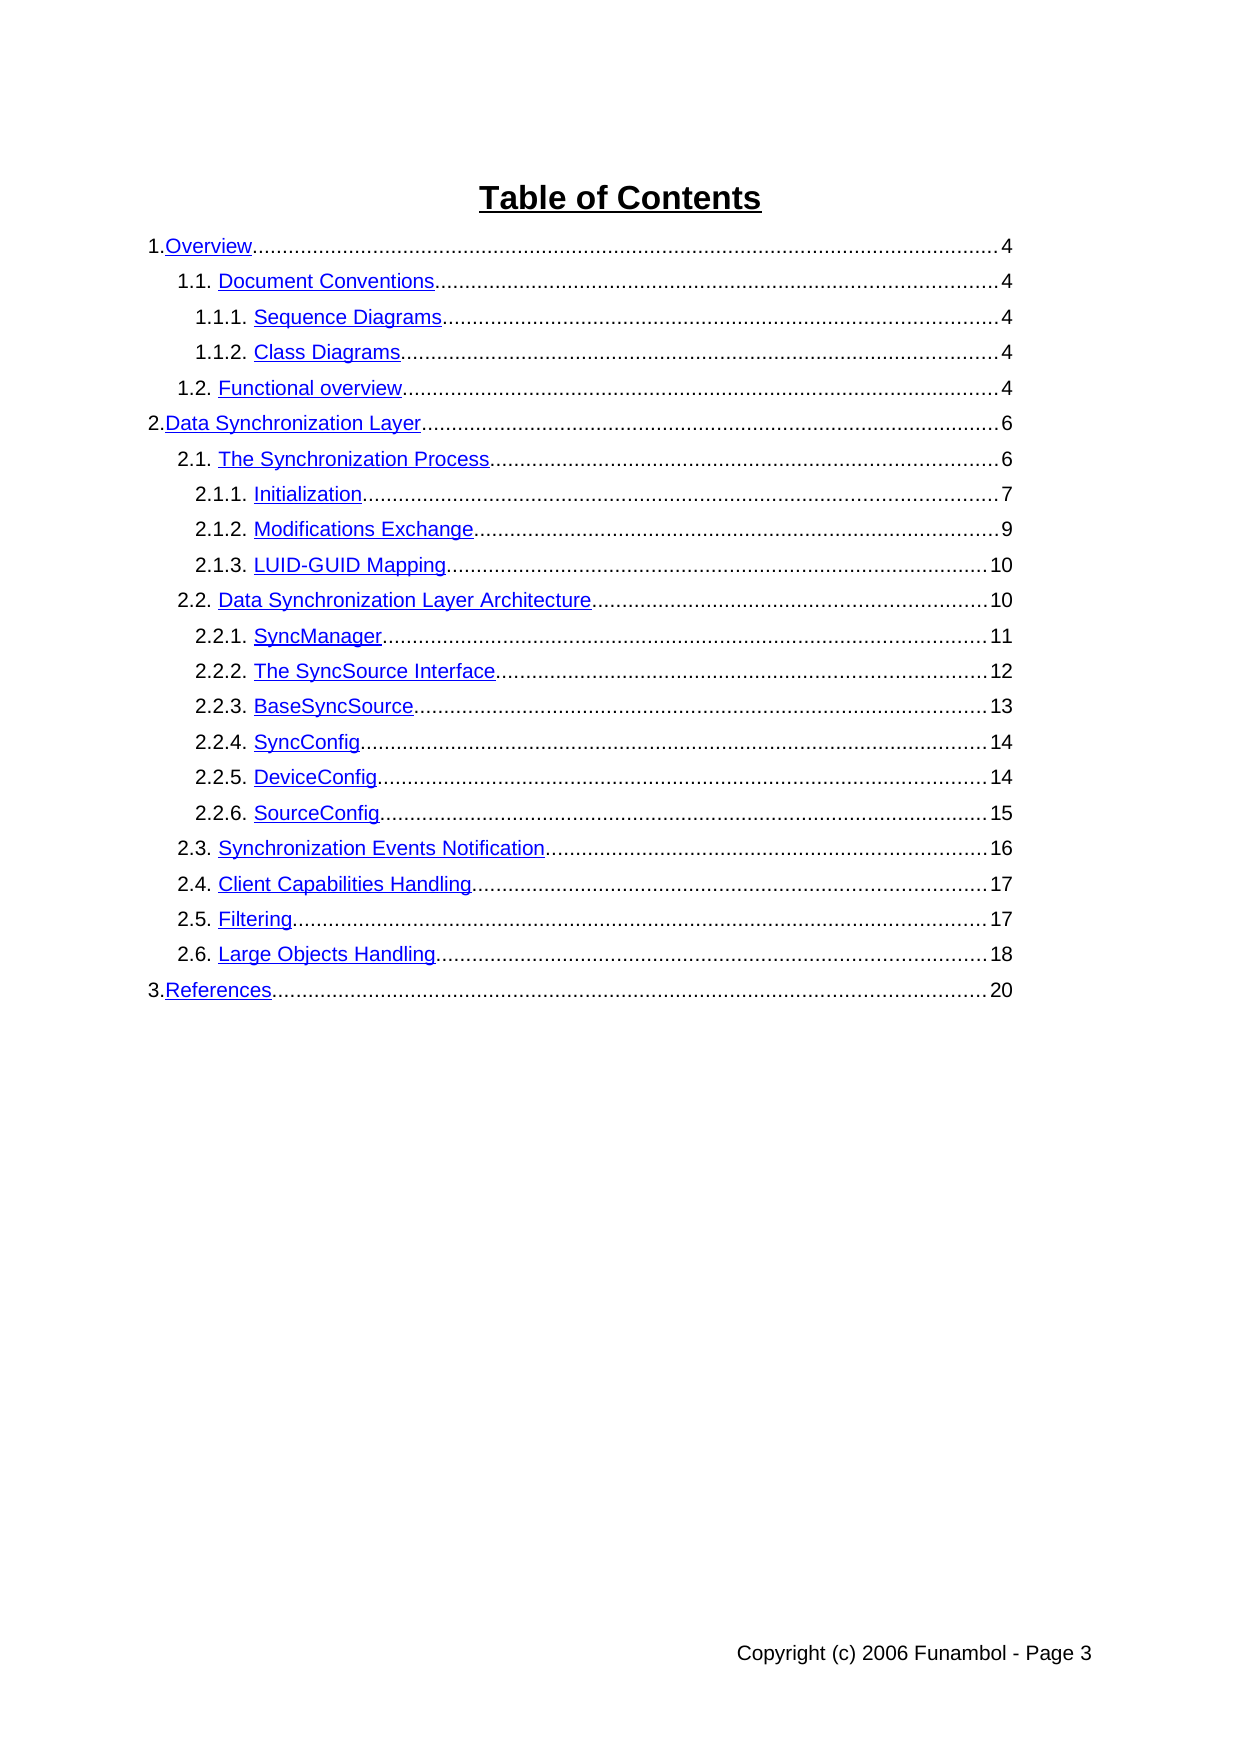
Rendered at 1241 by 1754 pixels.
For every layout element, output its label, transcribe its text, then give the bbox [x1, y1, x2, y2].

text 2.1.1. Initialization 7 [148, 482, 1093, 506]
text 3.References 20 [148, 978, 1093, 1002]
text 2.2.4. SyncConfig 14 [148, 730, 1093, 754]
text 2.1.3. LUID-GUID Mapping 10 [148, 553, 1093, 577]
text 1.Overview 4 [148, 234, 1093, 258]
text 2.Data Synchronization Layer 6 [148, 412, 1093, 435]
text 2.2.1. SyncManager 11 [148, 624, 1093, 648]
text 2.1.2. Modifications Exchange 9 [148, 518, 1093, 541]
text 2.2. Data Synchronization Layer Architecture 10 [148, 589, 1093, 612]
text 1.1.1. Sequence Diagrams 4 [148, 305, 1093, 329]
text 2.2.3. BaseSyncSource 13 [148, 695, 1093, 718]
text 2.1. The Synchronization Process 6 [148, 447, 1093, 471]
text 1.1. Document Conventions 4 [148, 270, 1093, 293]
text 2.6. Large Objects Handling 18 [148, 943, 1093, 966]
text 2.2.2. The SyncSource Interface 12 [148, 659, 1093, 683]
text 1.2. Functional overview 4 [148, 376, 1093, 400]
text 1.1.2. Class Diagrams 4 [148, 341, 1093, 364]
text 2.3. Synchronization Events Notification 16 [148, 837, 1093, 860]
text 2.2.6. SourceConfig 15 [148, 801, 1093, 825]
subtitle Table of Contents [148, 178, 1093, 216]
text 2.4. Client Capabilities Handling 17 [148, 872, 1093, 896]
text 2.2.5. DeviceConfig 14 [148, 766, 1093, 789]
text 2.5. Filtering 17 [148, 907, 1093, 931]
